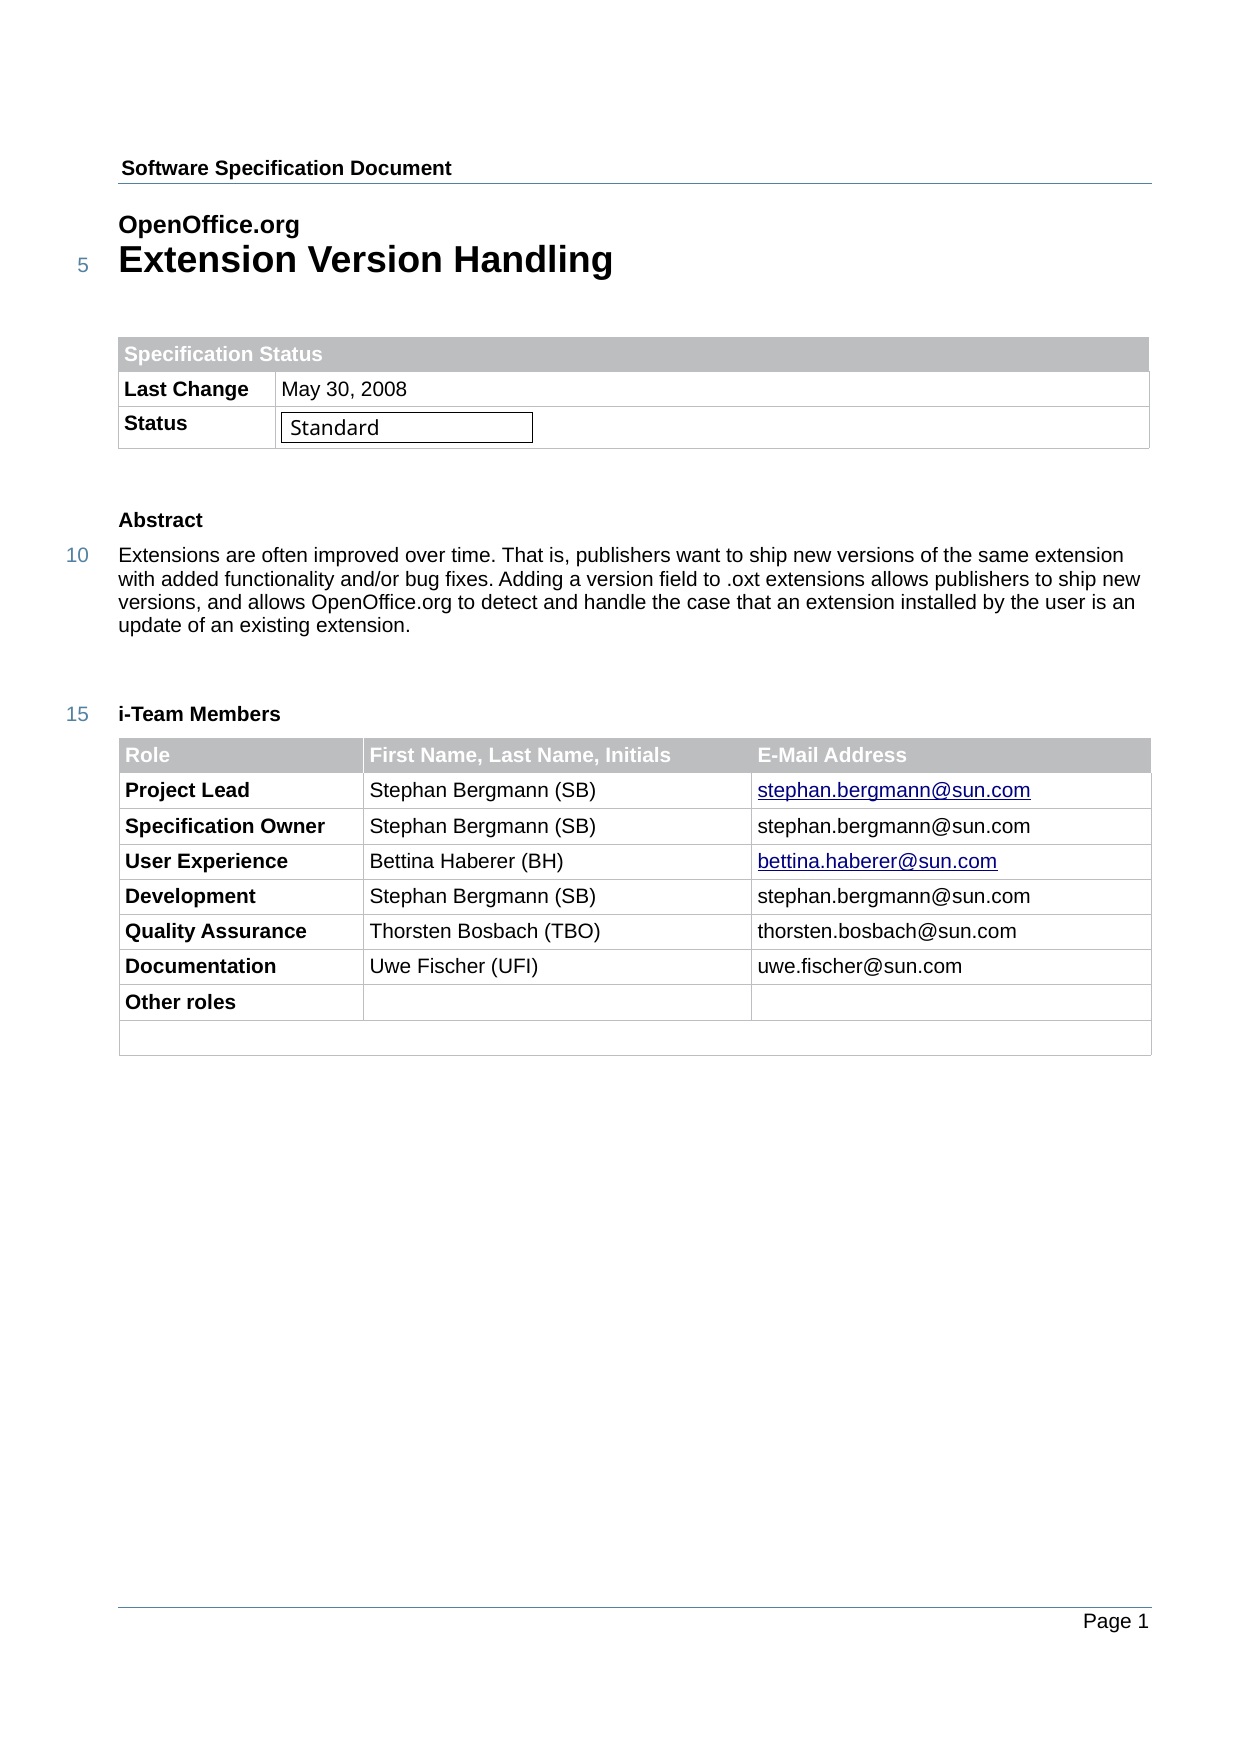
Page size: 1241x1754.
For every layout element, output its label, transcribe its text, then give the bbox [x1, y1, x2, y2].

table_cell thorsten.bosbach@sun.com [752, 915, 1151, 949]
subtitle Abstract [118, 508, 1152, 531]
table_cell Stephan Bergmann (SB) [364, 773, 751, 808]
text Software Specification Document [118, 154, 1152, 183]
table_cell <State reason here, if one role is not represented in i-Team.> [120, 1021, 1151, 1055]
table_cell Bettina Haberer (BH) [364, 845, 751, 879]
table_cell User Experience [120, 845, 363, 879]
table_cell <First Name, Last Name (Initials)> [364, 985, 751, 1019]
table_cell stephan.bergmann@sun.com [752, 880, 1151, 914]
table_cell Thorsten Bosbach (TBO) [364, 915, 751, 949]
table_cell stephan.bergmann@sun.com [752, 809, 1151, 843]
table_header First Name, Last Name, Initials [364, 738, 751, 773]
table_cell May 30, 2008 [276, 372, 1149, 406]
table_cell bettina.haberer@sun.com [752, 845, 1151, 879]
text Extension Version Handling [118, 239, 1152, 281]
table_cell Development [120, 880, 363, 914]
table_cell stephan.bergmann@sun.com [752, 773, 1151, 808]
table_cell uwe.fischer@sun.com [752, 950, 1151, 984]
table_header Specification Status [118, 337, 1149, 371]
table_cell <User@openoffice.org> [752, 985, 1151, 1019]
table_cell Uwe Fischer (UFI) [364, 950, 751, 984]
table_cell Stephan Bergmann (SB) [364, 880, 751, 914]
table_header E-Mail Address [751, 738, 1151, 773]
subtitle i-Team Members [118, 702, 1152, 726]
table_cell Documentation [120, 950, 363, 984]
text Extensions are often improved over time. That is, publishers want to ship new versions of the same extension with added functionality and/or bug fixes. Adding a version field to .oxt extensions allows publishers to ship new versions, and allows OpenOffice.org to detect and handle the case that an extension installed by the user is an update of an existing extension. [118, 544, 1152, 637]
table_cell Last Change [119, 372, 275, 406]
text OpenOffice.org [118, 211, 1152, 239]
table_cell Status [119, 407, 275, 447]
table_cell Specification Owner [120, 809, 363, 843]
table_cell Other roles [120, 985, 363, 1019]
table_cell Project Lead [120, 773, 363, 808]
table_cell Quality Assurance [120, 915, 363, 949]
table_cell PRELIMINARY status is the initial conception of a specification. STANDARD A specification with status Standard is considered to be stable and has the approval of the i-Team. OBSOLETE An Obsolete specification is a specification that has been identified unnecessary. For example due to; technology changes or changes in other standards or specifications. [276, 407, 1149, 447]
table_cell Stephan Bergmann (SB) [364, 809, 751, 843]
table_header Role [119, 738, 363, 773]
